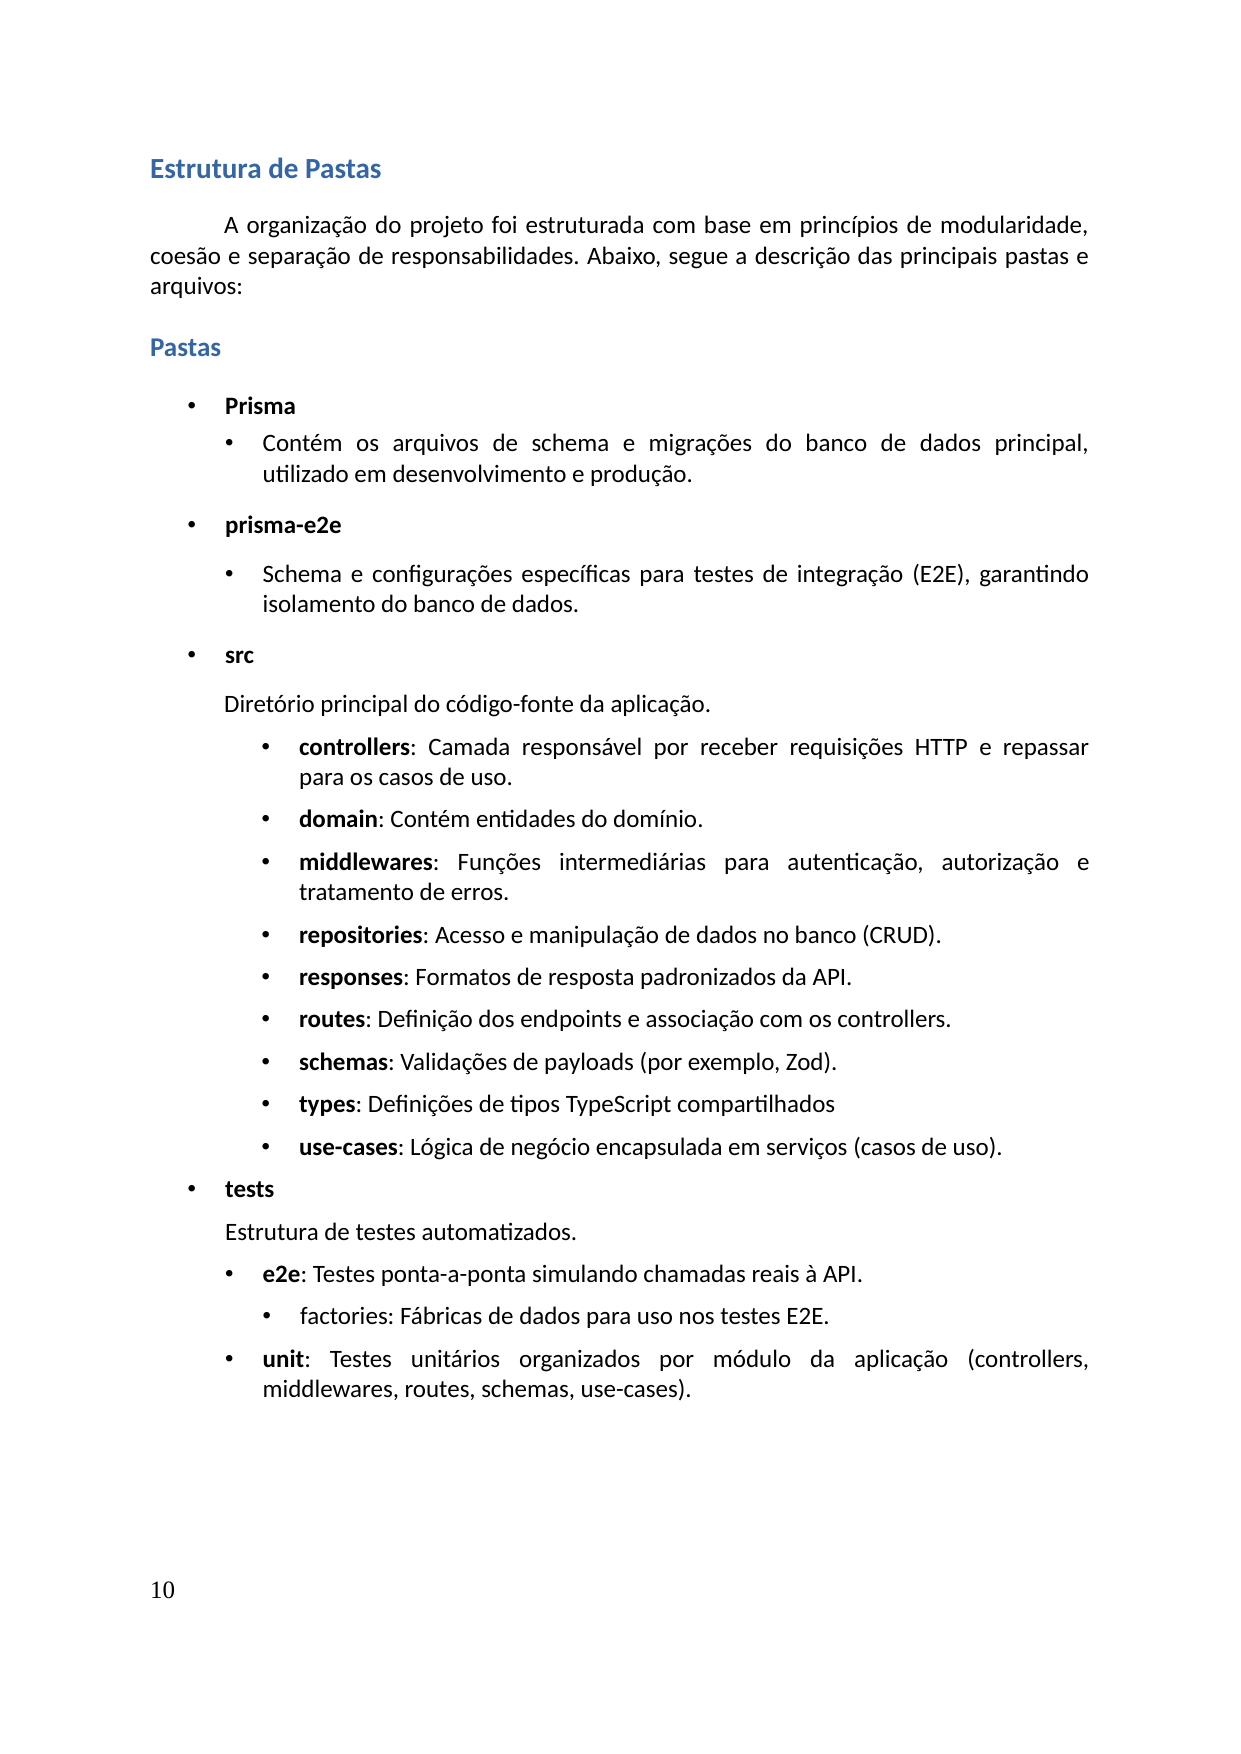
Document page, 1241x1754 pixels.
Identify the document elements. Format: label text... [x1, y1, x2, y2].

subtitle Pastas [150, 331, 1090, 364]
subtitle src [187, 639, 1090, 670]
list unit: Testes unitários organizados por módulo da aplicação (controllers, middlewares, routes, schemas, use-cases). [225, 1343, 1090, 1404]
list Contém os arquivos de schema e migrações do banco de dados principal, utilizado em desenvolvimento e produção. [225, 427, 1090, 488]
text A organização do projeto foi estruturada com base em princípios de modularidade, coesão e separação de responsabilidades. Abaixo, segue a descrição das principais pastas e arquivos: [150, 209, 1090, 301]
list controllers: Camada responsável por receber requisições HTTP e repassar para os casos de uso. [261, 731, 1090, 792]
list tests [187, 1173, 1090, 1204]
subtitle Estrutura de Pastas [150, 150, 1090, 186]
list schemas: Validações de payloads (por exemplo, Zod). [261, 1046, 1090, 1077]
list middlewares: Funções intermediárias para autenticação, autorização e tratamento de erros. [261, 846, 1090, 907]
list routes: Definição dos endpoints e associação com os controllers. [261, 1004, 1090, 1034]
list responses: Formatos de resposta padronizados da API. [261, 961, 1090, 992]
list Estrutura de testes automatizados. [187, 1216, 1090, 1246]
list Schema e configurações específicas para testes de integração (E2E), garantindo isolamento do banco de dados. [225, 558, 1090, 619]
list domain: Contém entidades do domínio. [261, 803, 1090, 834]
list types: Definições de tipos TypeScript compartilhados [261, 1088, 1090, 1119]
list factories: Fábricas de dados para uso nos testes E2E. [262, 1300, 1090, 1331]
list use-cases: Lógica de negócio encapsulada em serviços (casos de uso). [261, 1131, 1090, 1161]
subtitle Prisma [187, 390, 1090, 421]
list e2e: Testes ponta-a-ponta simulando chamadas reais à API. [225, 1258, 1090, 1288]
text Diretório principal do código-fonte da aplicação. [224, 688, 1090, 719]
list repositories: Acesso e manipulação de dados no banco (CRUD). [261, 919, 1090, 949]
subtitle prisma-e2e [187, 509, 1090, 539]
